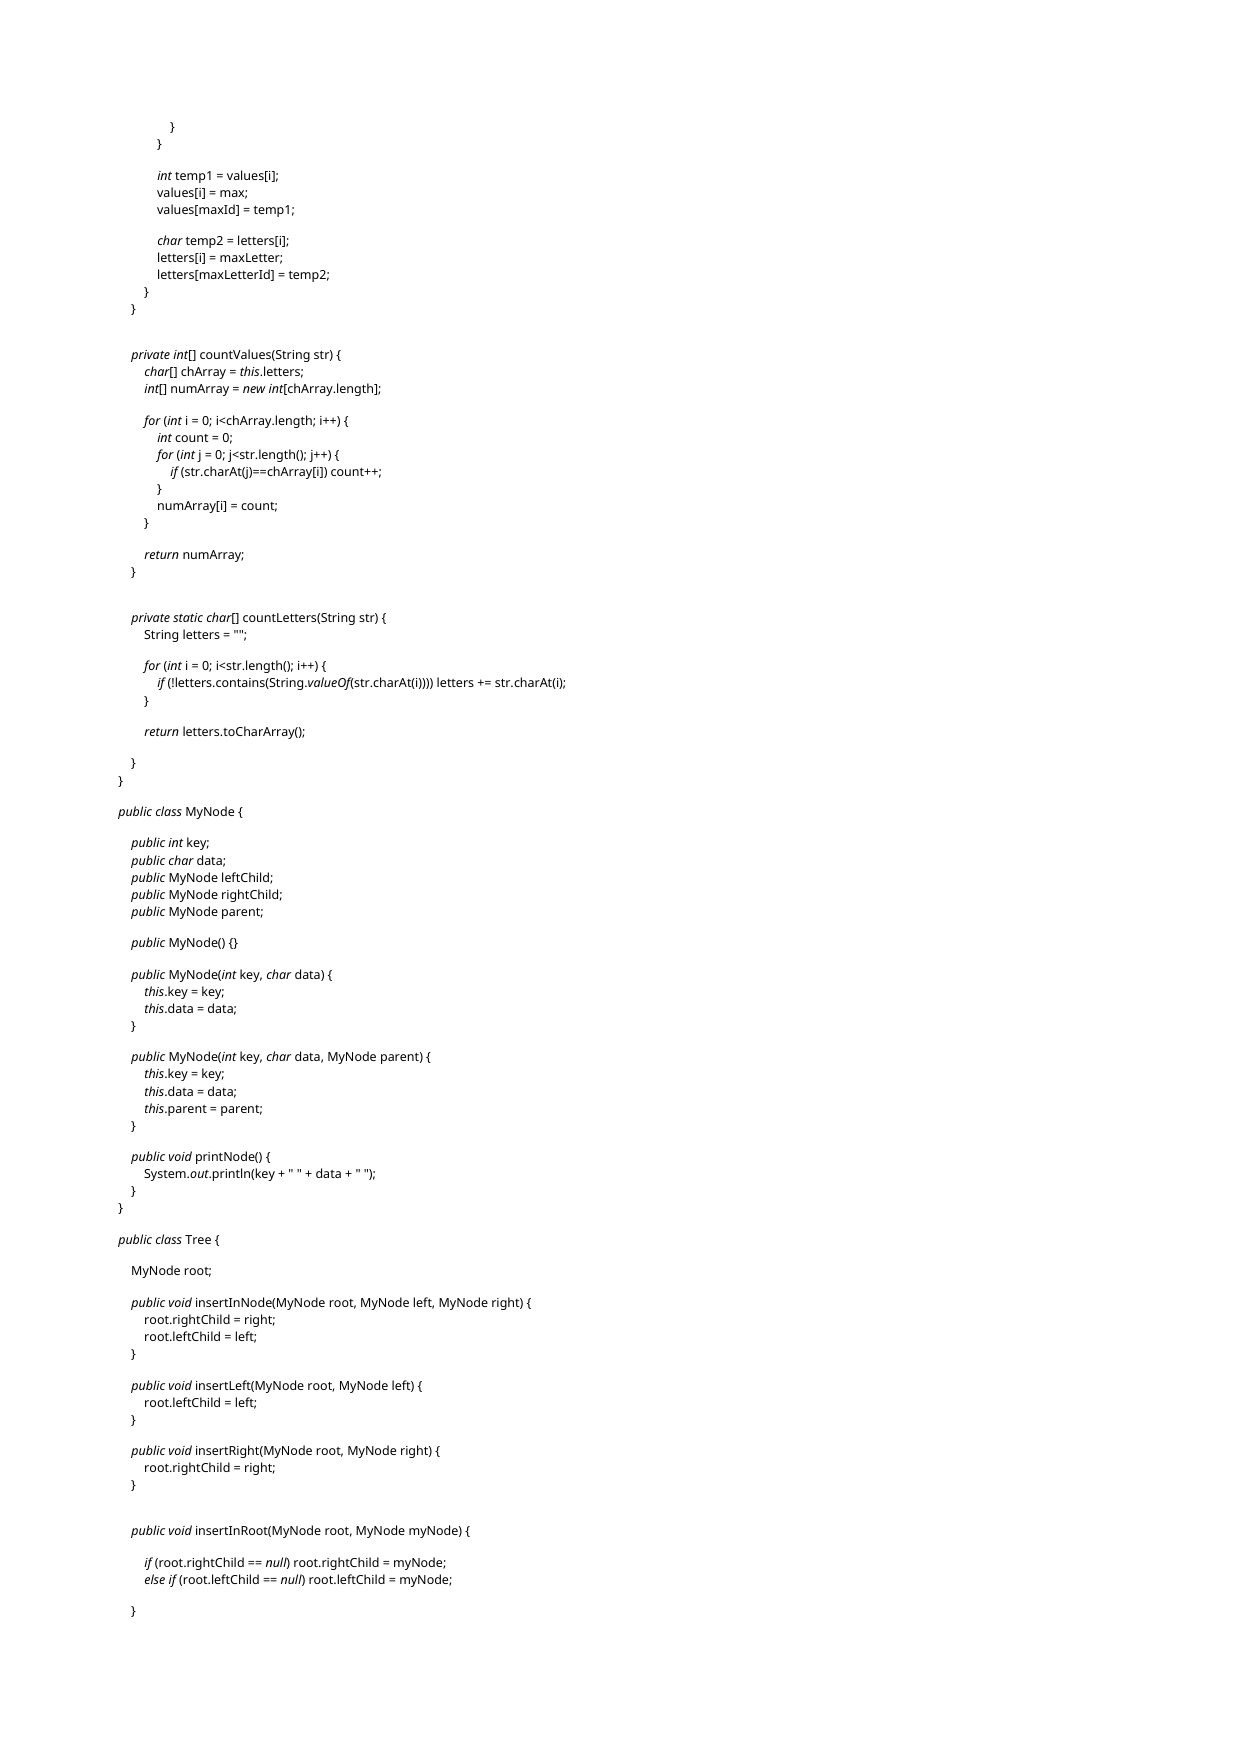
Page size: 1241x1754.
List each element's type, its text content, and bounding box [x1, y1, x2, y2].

text public class Tree { MyNode root; public void insertInNode(MyNode root, MyNode left, MyNode right) { root.rightChild = right; root.leftChild = left; } public void insertLeft(MyNode root, MyNode left) { root.leftChild = left; } public void insertRight(MyNode root, MyNode right) { root.rightChild = right; } public void insertInRoot(MyNode root, MyNode myNode) { if (root.rightChild == null) root.rightChild = myNode; else if (root.leftChild == null) root.leftChild = myNode; } [118, 1231, 1122, 1634]
text public class MyNode { public int key; public char data; public MyNode leftChild; public MyNode rightChild; public MyNode parent; public MyNode() {} public MyNode(int key, char data) { this.key = key; this.data = data; } public MyNode(int key, char data, MyNode parent) { this.key = key; this.data = data; this.parent = parent; } public void printNode() { System.out.println(key + " " + data + " "); } } [118, 803, 1122, 1231]
text } } int temp1 = values[i]; values[i] = max; values[maxId] = temp1; char temp2 = letters[i]; letters[i] = maxLetter; letters[maxLetterId] = temp2; } } private int[] countValues(String str) { char[] chArray = this.letters; int[] numArray = new int[chArray.length]; for (int i = 0; i<chArray.length; i++) { int count = 0; for (int j = 0; j<str.length(); j++) { if (str.charAt(j)==chArray[i]) count++; } numArray[i] = count; } return numArray; } private static char[] countLetters(String str) { String letters = ""; for (int i = 0; i<str.length(); i++) { if (!letters.contains(String.valueOf(str.charAt(i)))) letters += str.charAt(i); } return letters.toCharArray(); } } [118, 118, 1122, 803]
